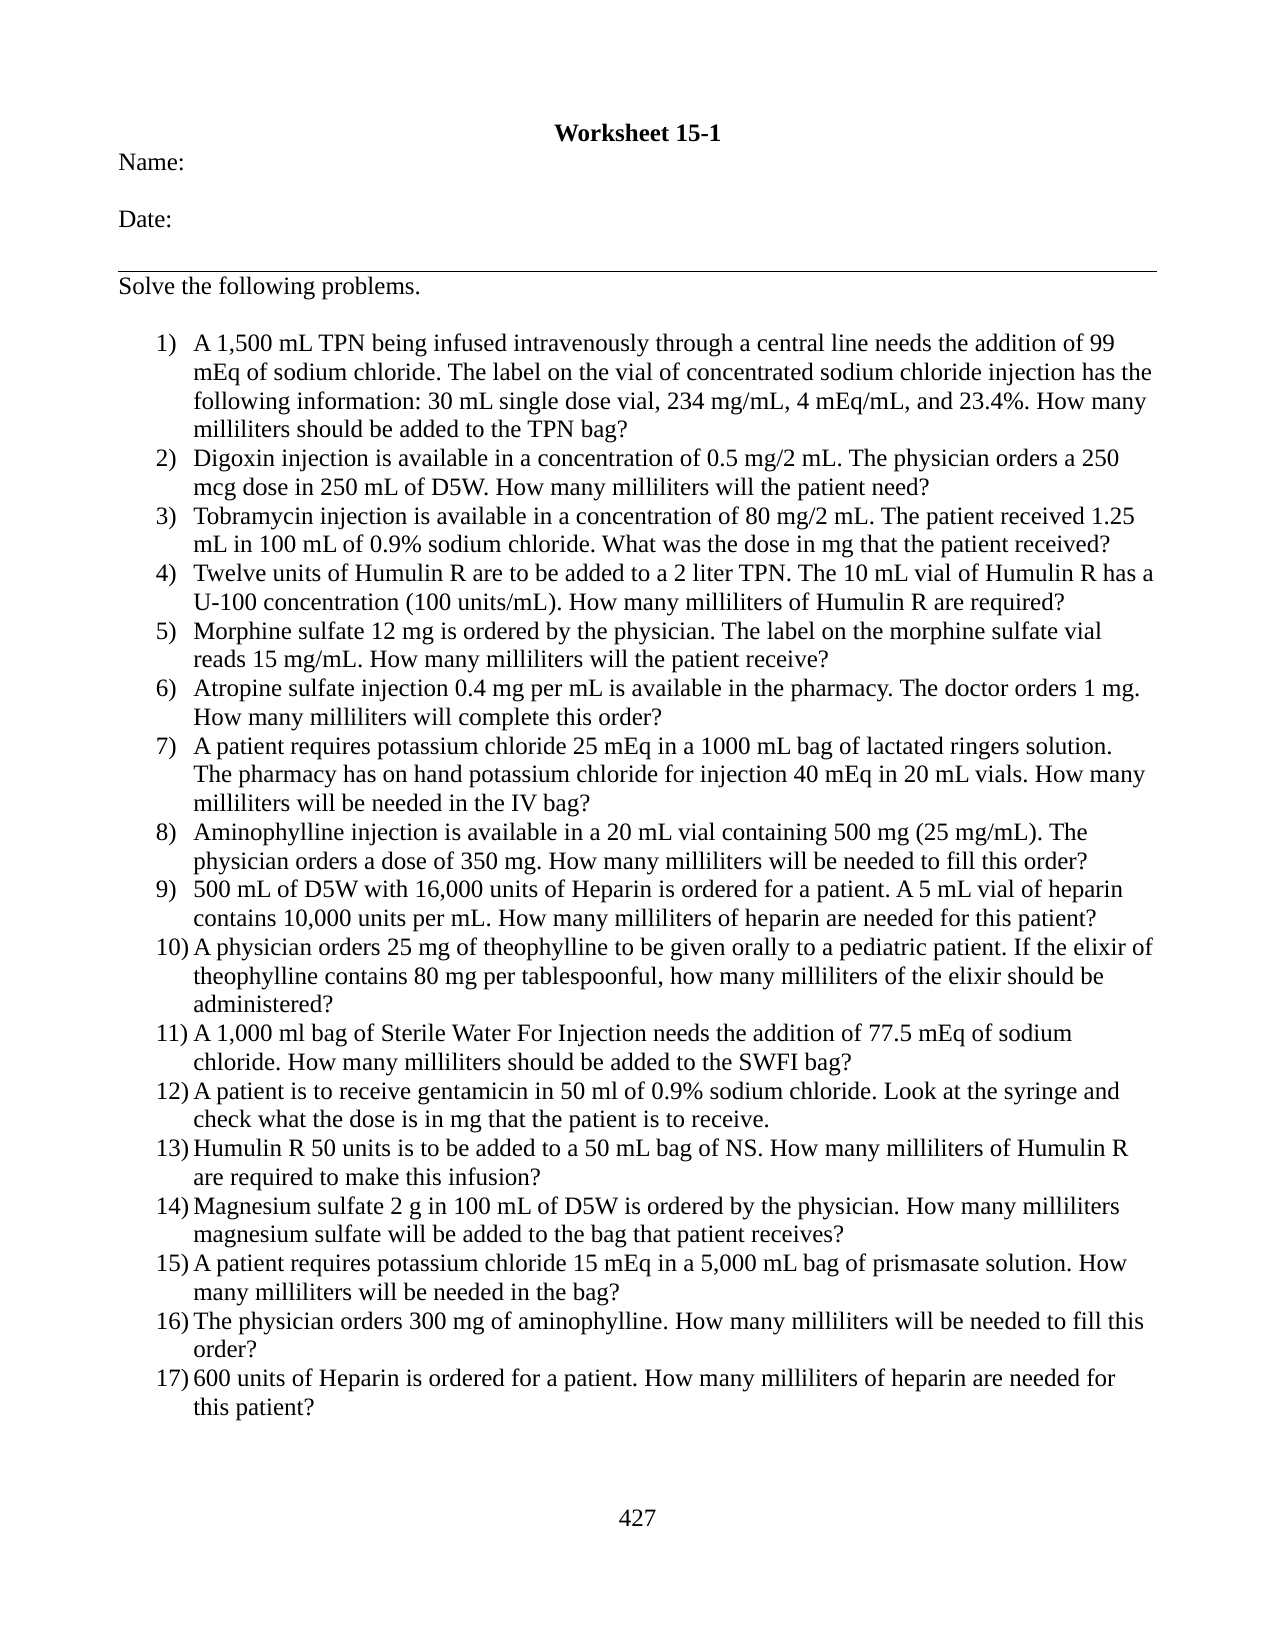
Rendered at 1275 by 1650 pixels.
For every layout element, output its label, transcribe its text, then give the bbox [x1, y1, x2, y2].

list Twelve units of Humulin R are to be added to a 2 liter TPN. The 10 mL vial of Humulin R has a U-100 concentration (100 units/mL). How many milliliters of Humulin R are required? [156, 558, 1157, 616]
text Date: [118, 204, 1157, 233]
list The physician orders 300 mg of aminophylline. How many milliliters will be needed to fill this order? [156, 1306, 1157, 1363]
list 500 mL of D5W with 16,000 units of Heparin is ordered for a patient. A 5 mL vial of heparin contains 10,000 units per mL. How many milliliters of heparin are needed for this patient? [156, 874, 1157, 932]
list Humulin R 50 units is to be added to a 50 mL bag of NS. How many milliliters of Humulin R are required to make this infusion? [156, 1133, 1157, 1191]
list Morphine sulfate 12 mg is ordered by the physician. The label on the morphine sulfate vial reads 15 mg/mL. How many milliliters will the patient receive? [156, 616, 1157, 673]
list 600 units of Heparin is ordered for a patient. How many milliliters of heparin are needed for this patient? [156, 1363, 1157, 1421]
list A 1,000 ml bag of Sterile Water For Injection needs the addition of 77.5 mEq of sodium chloride. How many milliliters should be added to the SWFI bag? [156, 1018, 1157, 1076]
list Aminophylline injection is available in a 20 mL vial containing 500 mg (25 mg/mL). The physician orders a dose of 350 mg. How many milliliters will be needed to fill this order? [156, 817, 1157, 874]
list Atropine sulfate injection 0.4 mg per mL is available in the pharmacy. The doctor orders 1 mg. How many milliliters will complete this order? [156, 673, 1157, 731]
list A patient requires potassium chloride 25 mEq in a 1000 mL bag of lactated ringers solution. The pharmacy has on hand potassium chloride for injection 40 mEq in 20 mL vials. How many milliliters will be needed in the IV bag? [156, 731, 1157, 817]
list A patient requires potassium chloride 15 mEq in a 5,000 mL bag of prismasate solution. How many milliliters will be needed in the bag? [156, 1248, 1157, 1306]
list Magnesium sulfate 2 g in 100 mL of D5W is ordered by the physician. How many milliliters magnesium sulfate will be added to the bag that patient receives? [156, 1191, 1157, 1248]
text Worksheet 15-1 [118, 118, 1157, 147]
text Name: [118, 147, 1157, 176]
list A 1,500 mL TPN being infused intravenously through a central line needs the addition of 99 mEq of sodium chloride. The label on the vial of concentrated sodium chloride injection has the following information: 30 mL single dose vial, 234 mg/mL, 4 mEq/mL, and 23.4%. How many milliliters should be added to the TPN bag? [156, 328, 1157, 443]
list Tobramycin injection is available in a concentration of 80 mg/2 mL. The patient received 1.25 mL in 100 mL of 0.9% sodium chloride. What was the dose in mg that the patient received? [156, 501, 1157, 558]
list A physician orders 25 mg of theophylline to be given orally to a pediatric patient. If the elixir of theophylline contains 80 mg per tablespoonful, how many milliliters of the elixir should be administered? [156, 932, 1157, 1018]
text Solve the following problems. [118, 272, 1157, 299]
list A patient is to receive gentamicin in 50 ml of 0.9% sodium chloride. Look at the syringe and check what the dose is in mg that the patient is to receive. [156, 1076, 1157, 1133]
list Digoxin injection is available in a concentration of 0.5 mg/2 mL. The physician orders a 250 mcg dose in 250 mL of D5W. How many milliliters will the patient need? [156, 443, 1157, 501]
